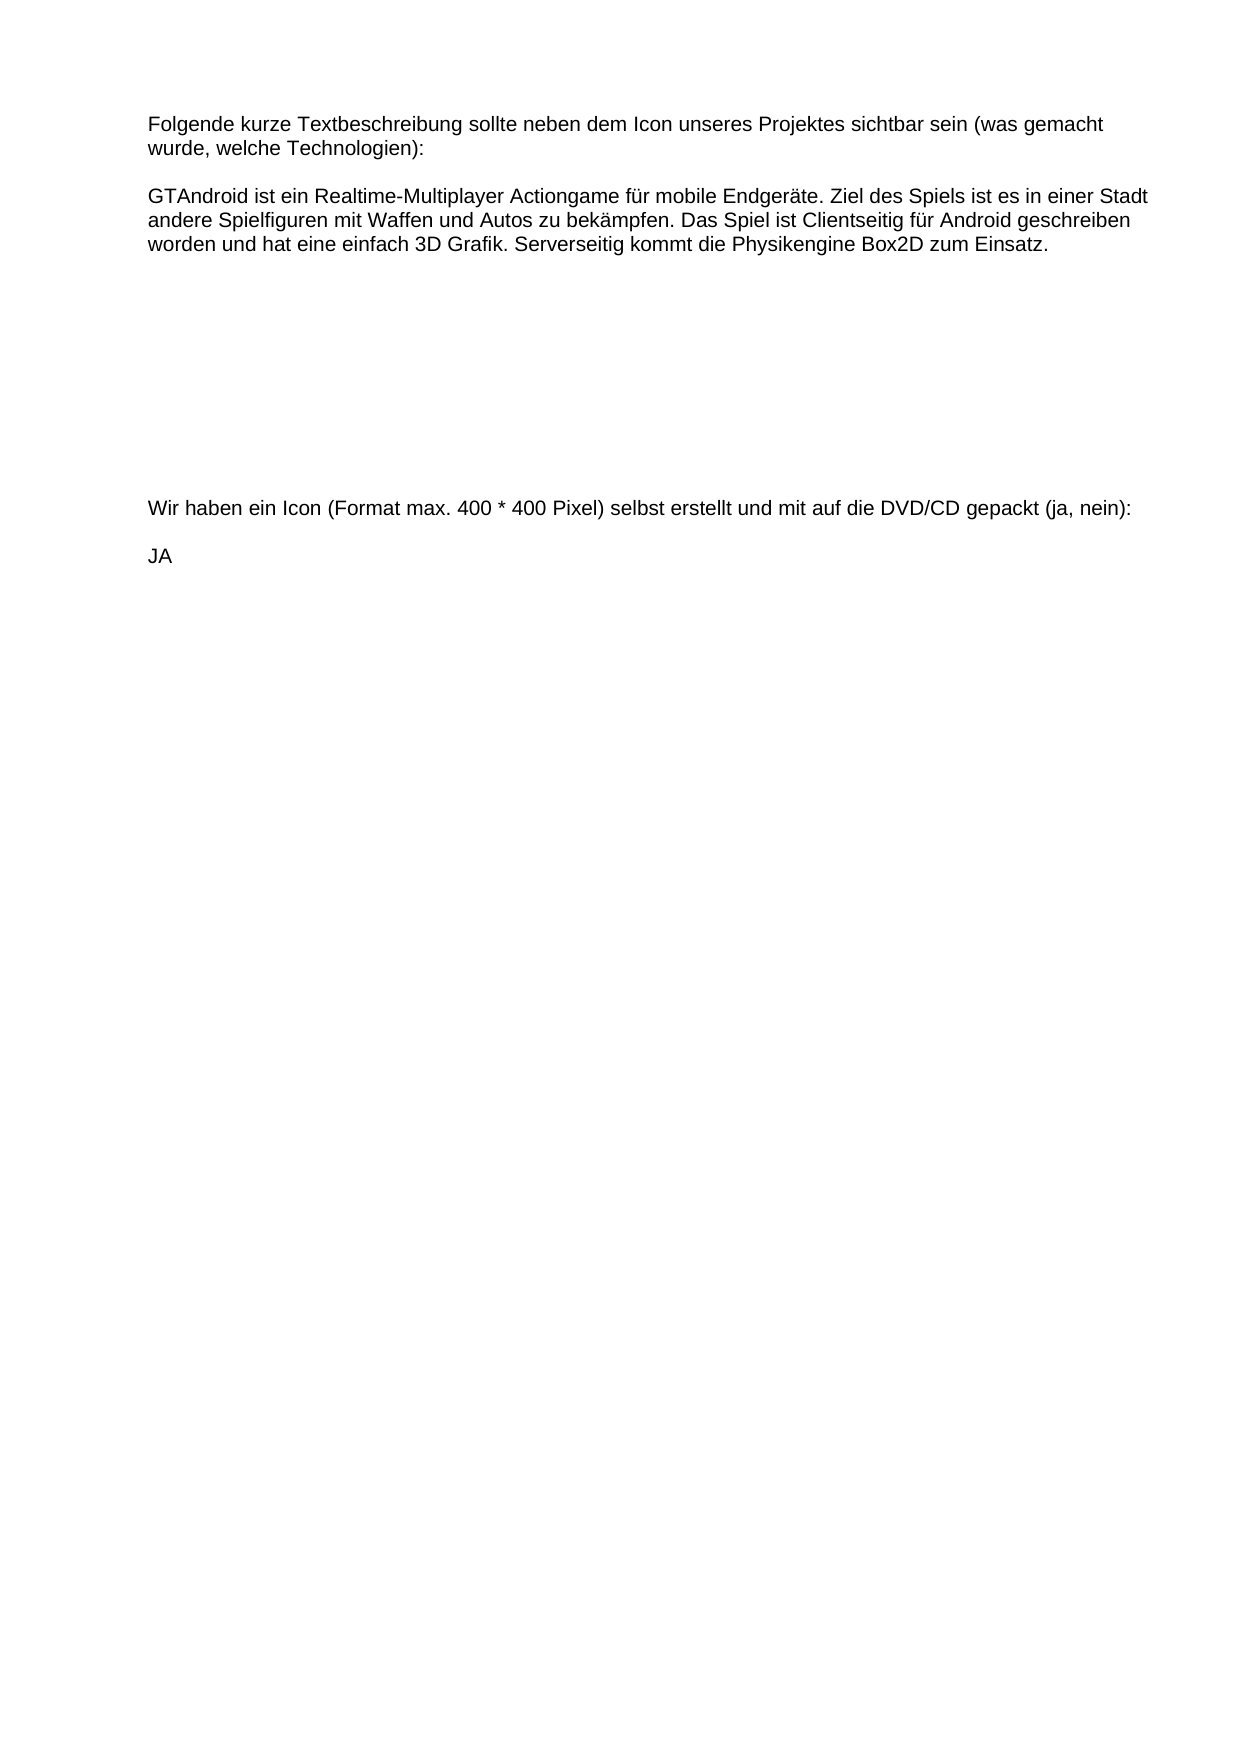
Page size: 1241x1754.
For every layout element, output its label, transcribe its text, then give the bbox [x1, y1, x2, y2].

text GTAndroid ist ein Realtime-Multiplayer Actiongame für mobile Endgeräte. Ziel des Spiels ist es in einer Stadt andere Spielfiguren mit Waffen und Autos zu bekämpfen. Das Spiel ist Clientseitig für Android geschreiben worden und hat eine einfach 3D Grafik. Serverseitig kommt die Physikengine Box2D zum Einsatz. [148, 184, 1152, 256]
text JA [148, 543, 1152, 567]
text Folgende kurze Textbeschreibung sollte neben dem Icon unseres Projektes sichtbar sein (was gemacht wurde, welche Technologien): [148, 112, 1152, 160]
text Wir haben ein Icon (Format max. 400 * 400 Pixel) selbst erstellt und mit auf die DVD/CD gepackt (ja, nein): [148, 496, 1152, 519]
